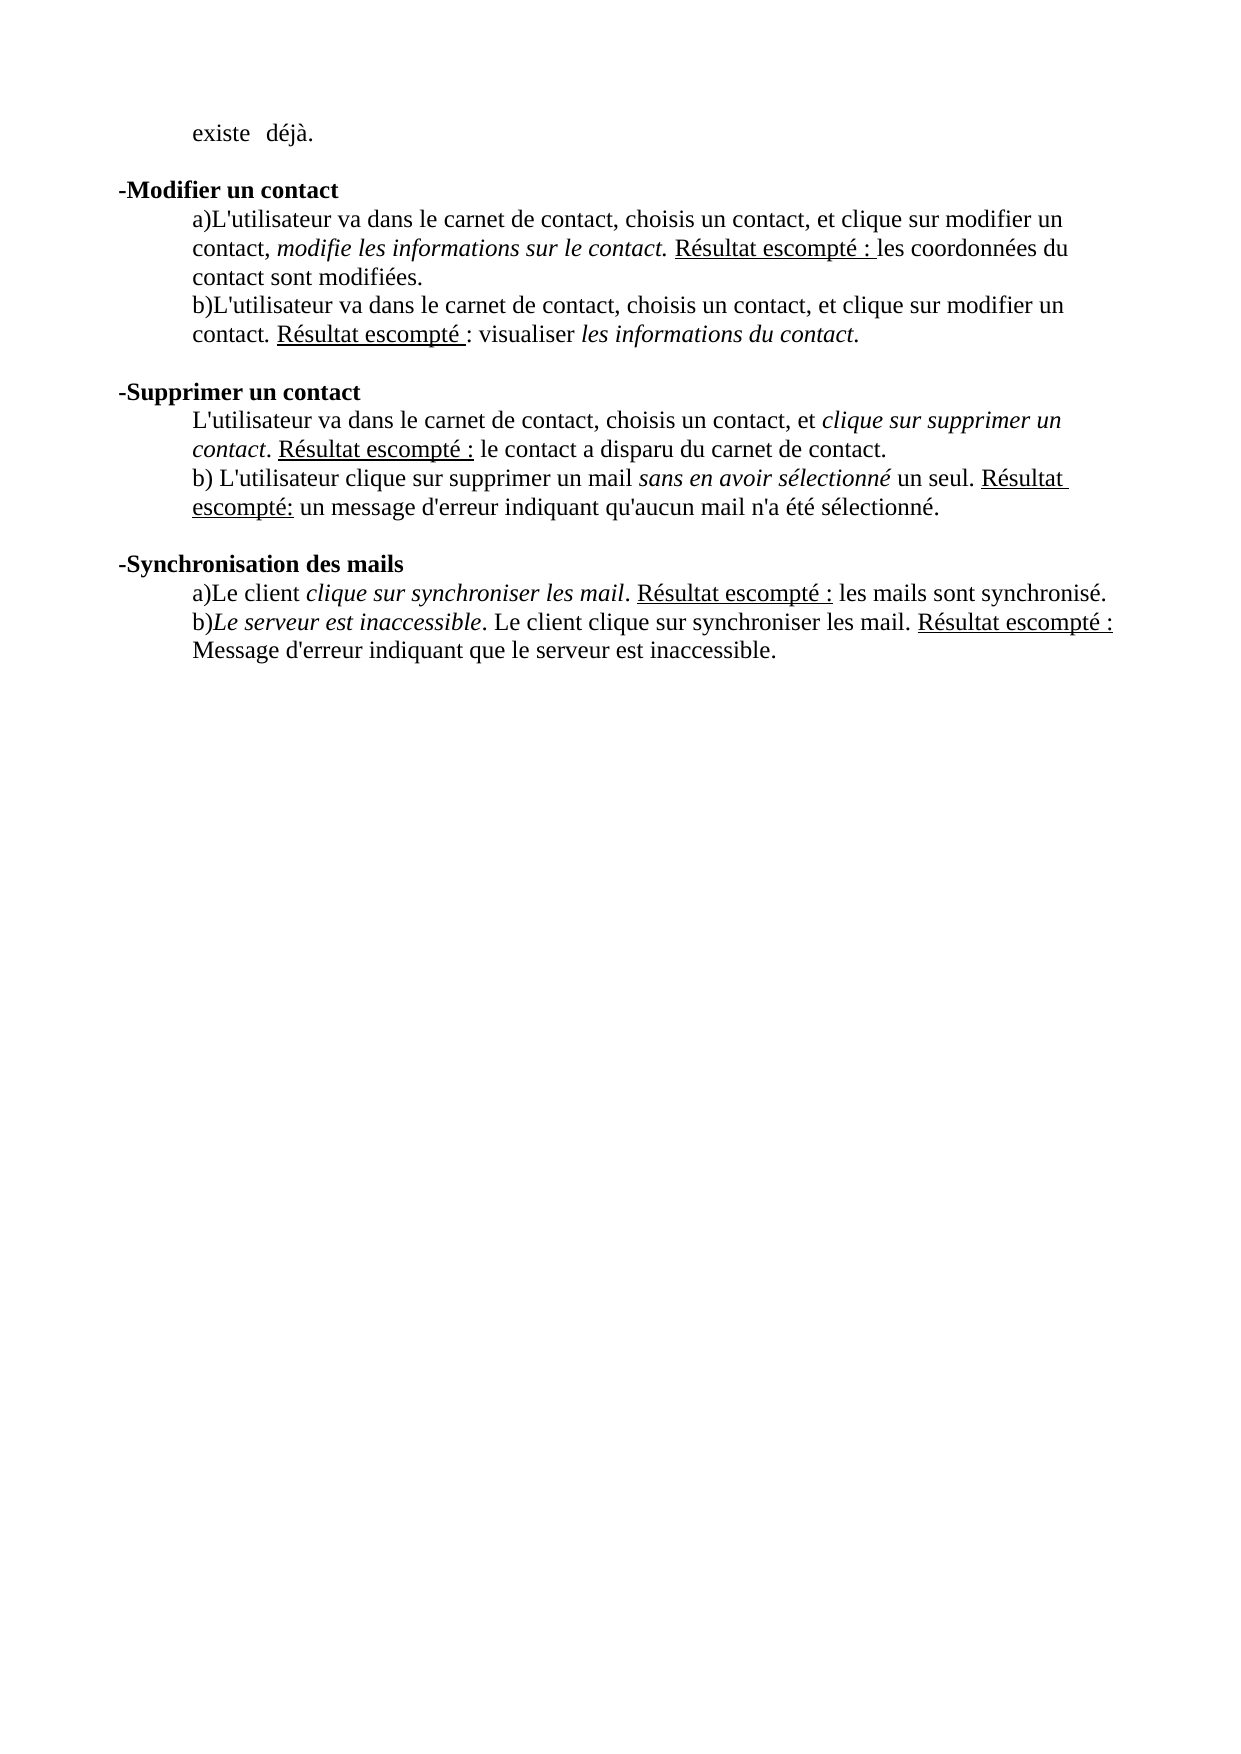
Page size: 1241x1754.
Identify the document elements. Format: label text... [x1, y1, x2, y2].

text -Supprimer un contact [118, 377, 1122, 406]
text -Synchronisation des mails [118, 549, 1122, 578]
text L'utilisateur va dans le carnet de contact, choisis un contact, et clique sur supprimer un contact. Résultat escompté : le contact a disparu du carnet de contact. [118, 406, 1122, 463]
text b)Le serveur est inaccessible. Le client clique sur synchroniser les mail. Résultat escompté : Message d'erreur indiquant que le serveur est inaccessible. [118, 607, 1122, 664]
text a)Le client clique sur synchroniser les mail. Résultat escompté : les mails sont synchronisé. [118, 578, 1122, 607]
text a)L'utilisateur va dans le carnet de contact, choisis un contact, et clique sur modifier un contact, modifie les informations sur le contact. Résultat escompté : les coordonnées du contact sont modifiées. [118, 204, 1122, 291]
text -Modifier un contact [118, 176, 1122, 204]
text b) L'utilisateur clique sur supprimer un mail sans en avoir sélectionné un seul. Résultat escompté: un message d'erreur indiquant qu'aucun mail n'a été sélectionné. [118, 463, 1122, 521]
text existe déjà. [118, 118, 1122, 147]
text b)L'utilisateur va dans le carnet de contact, choisis un contact, et clique sur modifier un contact. Résultat escompté : visualiser les informations du contact. [118, 291, 1122, 348]
